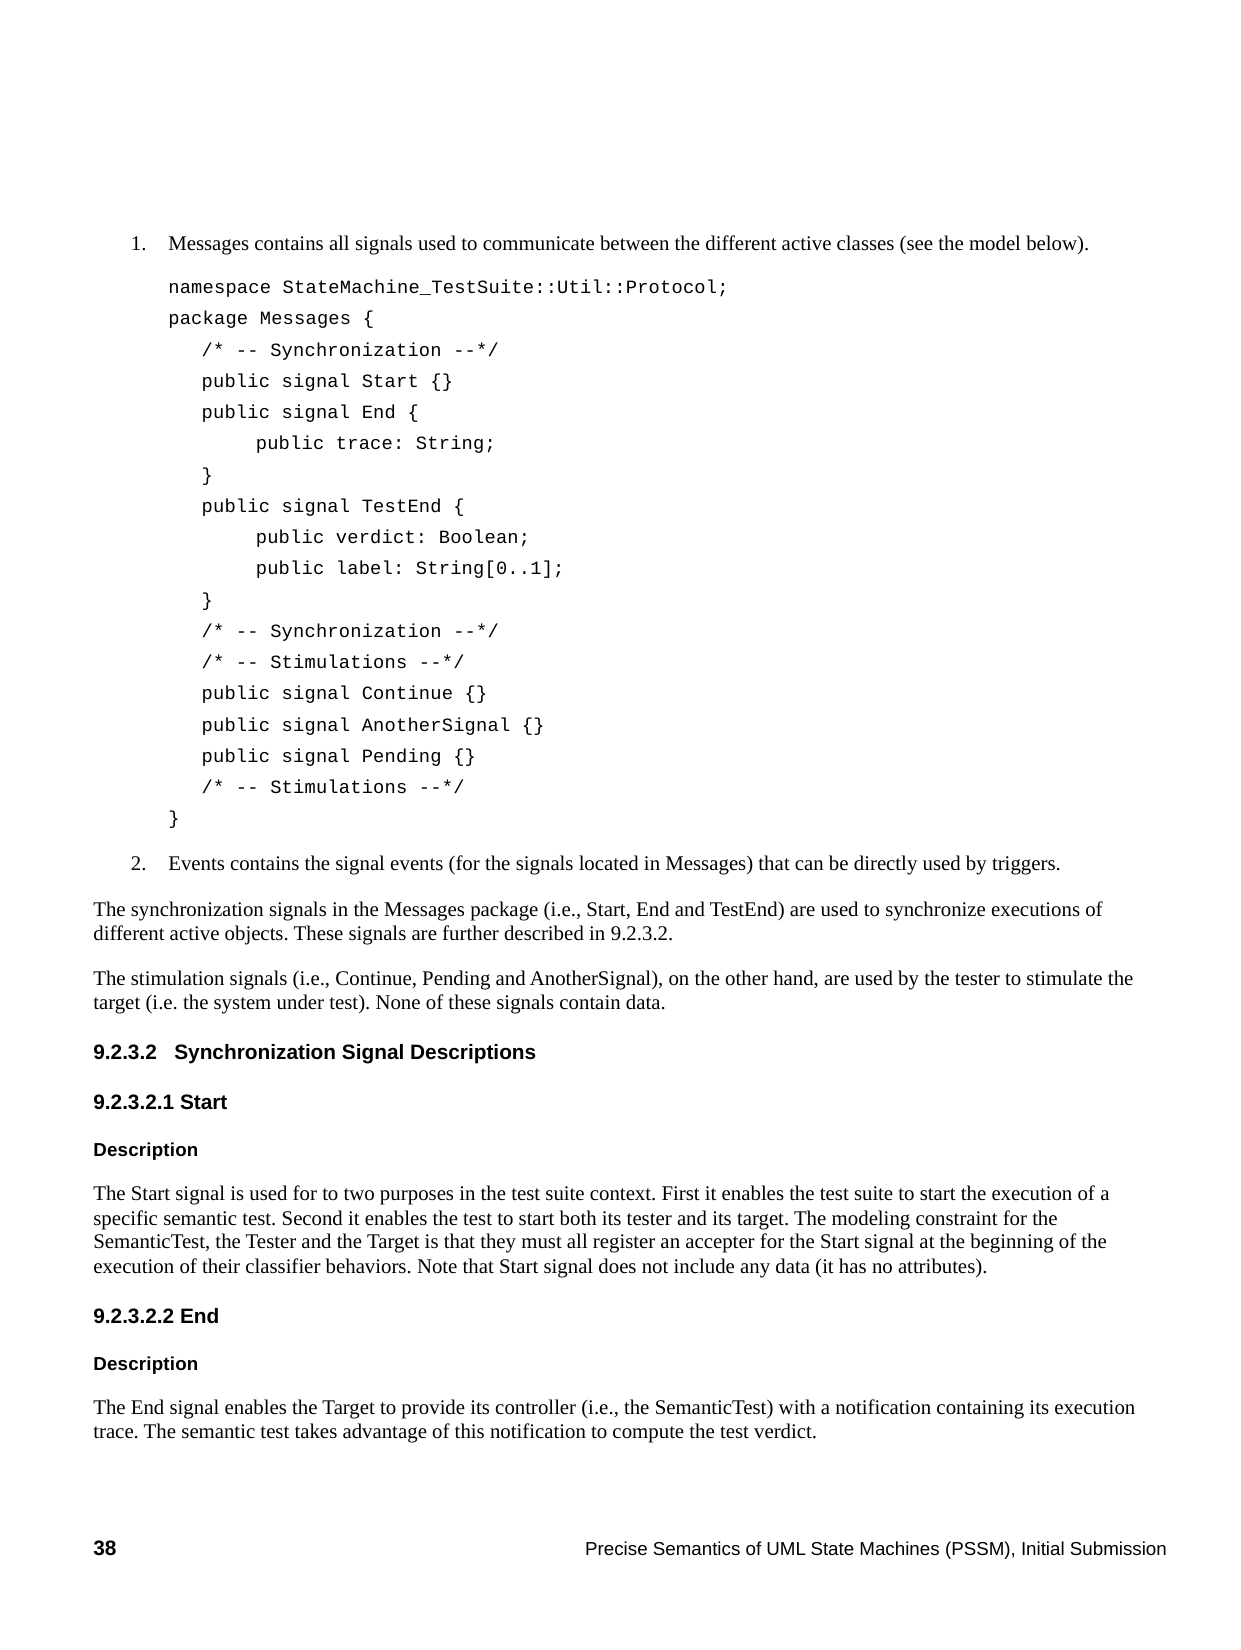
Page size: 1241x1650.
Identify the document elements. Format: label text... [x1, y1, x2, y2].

list Events contains the signal events (for the signals located in Messages) that can be directly used by triggers. [131, 851, 1164, 875]
subtitle Start [93, 1089, 1164, 1114]
text public trace: String; [168, 432, 1164, 455]
text public signal Continue {} [168, 682, 1164, 705]
text public signal Pending {} [168, 745, 1164, 768]
text } [168, 589, 1164, 612]
text The Start signal is used for to two purposes in the test suite context. First it enables the test suite to start the execution of a specific semantic test. Second it enables the test to start both its tester and its target. The modeling constraint for the SemanticTest, the Tester and the Target is that they must all register an accepter for the Start signal at the beginning of the execution of their classifier behaviors. Note that Start signal does not include any data (it has no attributes). [93, 1181, 1164, 1278]
text namespace StateMachine_TestSuite::Util::Protocol; [168, 276, 1164, 299]
text The stimulation signals (i.e., Continue, Pending and AnotherSignal), on the other hand, are used by the tester to stimulate the target (i.e. the system under test). None of these signals contain data. [93, 966, 1164, 1014]
subtitle Description [93, 1139, 1164, 1160]
text /* -- Synchronization --*/ [168, 620, 1164, 643]
text /* -- Stimulations --*/ [168, 651, 1164, 674]
text /* -- Synchronization --*/ [168, 339, 1164, 362]
text public signal TestEnd { [168, 495, 1164, 518]
text package Messages { [168, 307, 1164, 330]
text } [168, 807, 1164, 830]
text public signal End { [168, 401, 1164, 424]
subtitle Synchronization Signal Descriptions [93, 1039, 1164, 1064]
text /* -- Stimulations --*/ [168, 776, 1164, 799]
subtitle Description [93, 1353, 1164, 1374]
list Messages contains all signals used to communicate between the different active classes (see the model below). [131, 231, 1164, 255]
text public signal AnotherSignal {} [168, 714, 1164, 737]
text public signal Start {} [168, 370, 1164, 393]
subtitle End [93, 1303, 1164, 1328]
text The synchronization signals in the Messages package (i.e., Start, End and TestEnd) are used to synchronize executions of different active objects. These signals are further described in 9.2.3.2. [93, 896, 1164, 944]
text } [168, 464, 1164, 487]
text public label: String[0..1]; [168, 557, 1164, 580]
text public verdict: Boolean; [168, 526, 1164, 549]
text The End signal enables the Target to provide its controller (i.e., the SemanticTest) with a notification containing its execution trace. The semantic test takes advantage of this notification to compute the test verdict. [93, 1395, 1164, 1443]
